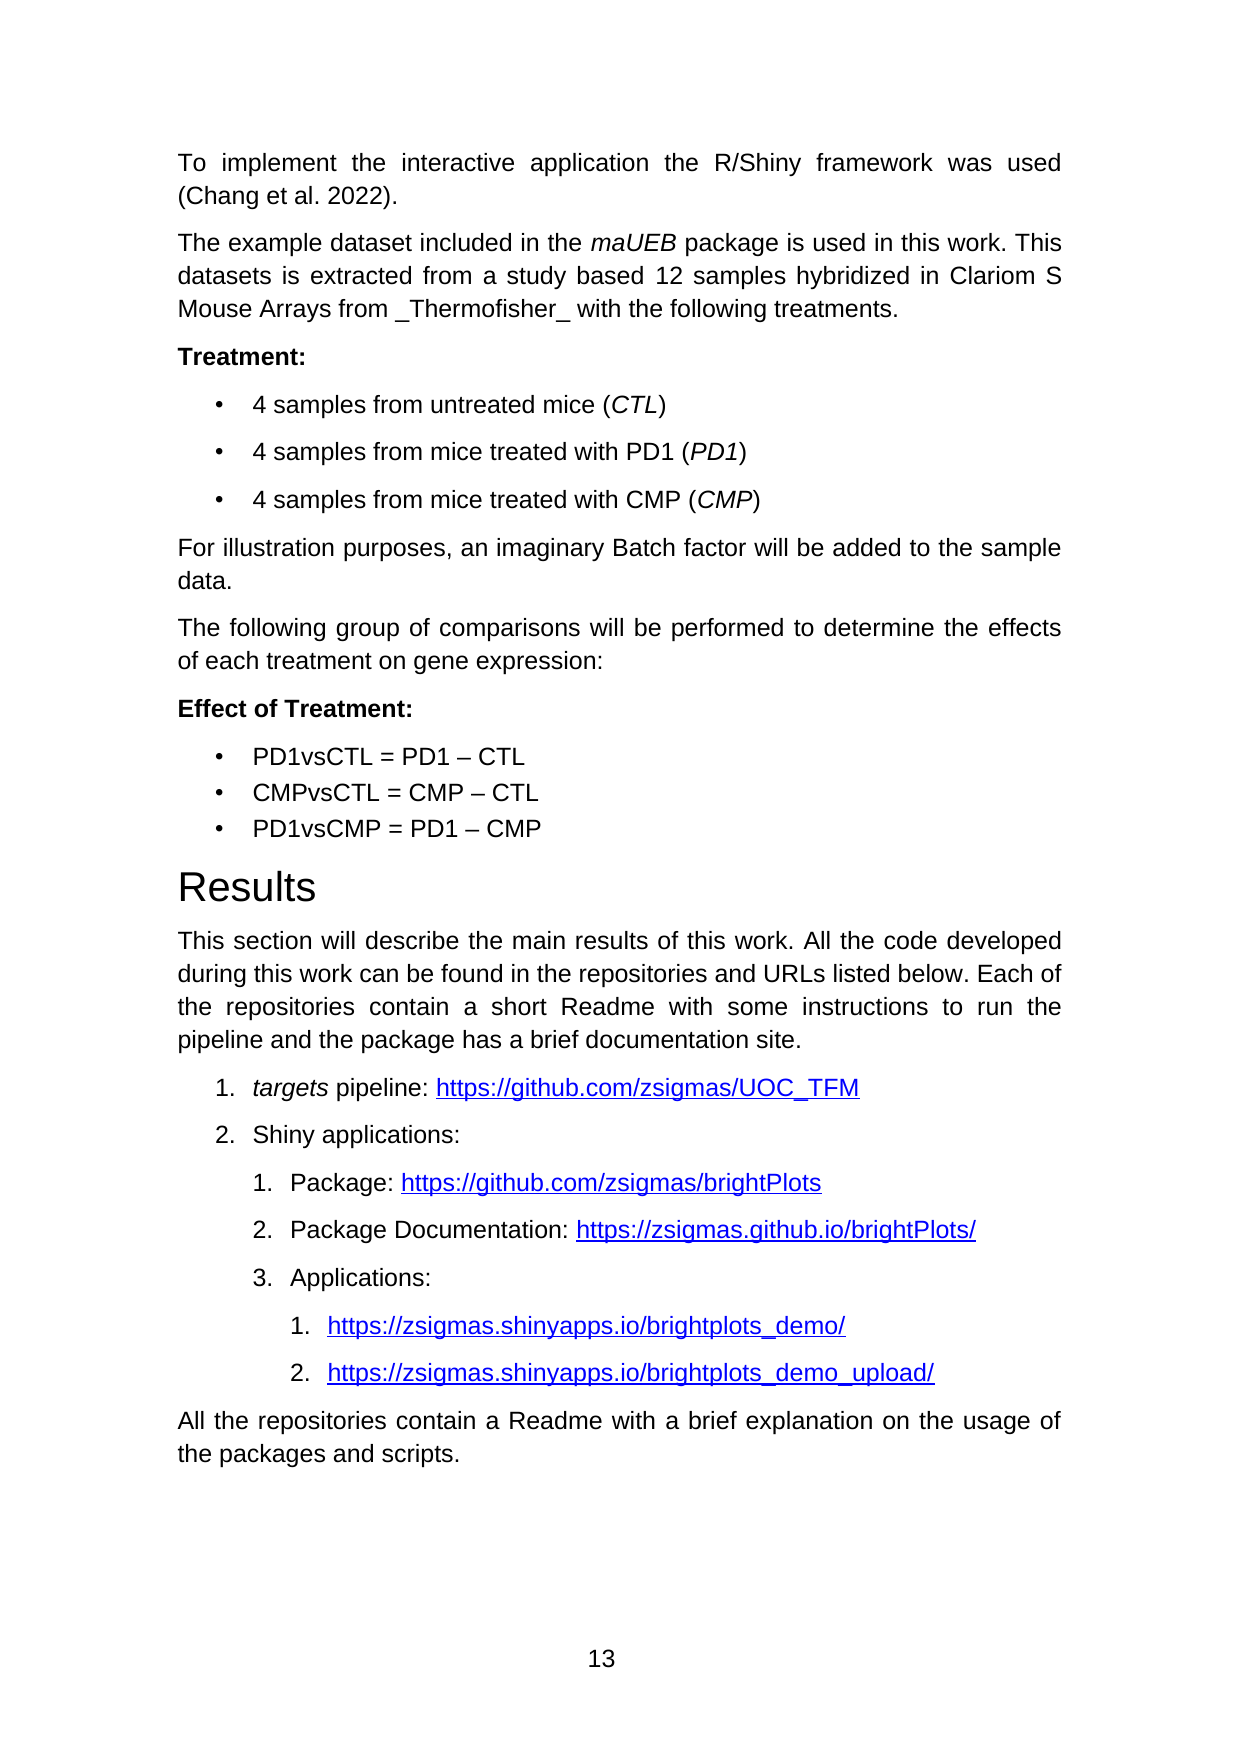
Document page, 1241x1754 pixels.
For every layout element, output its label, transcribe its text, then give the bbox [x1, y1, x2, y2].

text The example dataset included in the maUEB package is used in this work. This datasets is extracted from a study based 12 samples hybridized in Clariom S Mouse Arrays from _Thermofisher_ with the following treatments. [177, 228, 1063, 323]
list Applications: [252, 1263, 1063, 1292]
list PD1vsCMP = PD1 – CMP [215, 814, 1063, 843]
text For illustration purposes, an imaginary Batch factor will be added to the sample data. [177, 533, 1063, 594]
list https://zsigmas.shinyapps.io/brightplots_demo/ [290, 1311, 1063, 1339]
list 4 samples from mice treated with PD1 (PD1) [215, 437, 1063, 466]
list 4 samples from mice treated with CMP (CMP) [215, 485, 1063, 514]
text The following group of comparisons will be performed to determine the effects of each treatment on gene expression: [177, 613, 1063, 675]
subtitle Results [177, 862, 1063, 910]
text Treatment: [177, 342, 1063, 371]
list PD1vsCTL = PD1 – CTL [215, 742, 1063, 770]
list Package: https://github.com/zsigmas/brightPlots [252, 1168, 1063, 1197]
list Shiny applications: [215, 1120, 1063, 1149]
text This section will describe the main results of this work. All the code developed during this work can be found in the repositories and URLs listed below. Each of the repositories contain a short Readme with some instructions to run the pipeline and the package has a brief documentation site. [177, 926, 1063, 1054]
text All the repositories contain a Readme with a brief explanation on the usage of the packages and scripts. [177, 1406, 1063, 1468]
list CMPvsCTL = CMP – CTL [215, 778, 1063, 807]
text Effect of Treatment: [177, 694, 1063, 723]
list Package Documentation: https://zsigmas.github.io/brightPlots/ [252, 1216, 1063, 1244]
list https://zsigmas.shinyapps.io/brightplots_demo_upload/ [290, 1358, 1063, 1387]
list targets pipeline: https://github.com/zsigmas/UOC_TFM [215, 1073, 1063, 1101]
text To implement the interactive application the R/Shiny framework was used (Chang et al. 2022). [177, 148, 1063, 209]
list 4 samples from untreated mice (CTL) [215, 389, 1063, 418]
